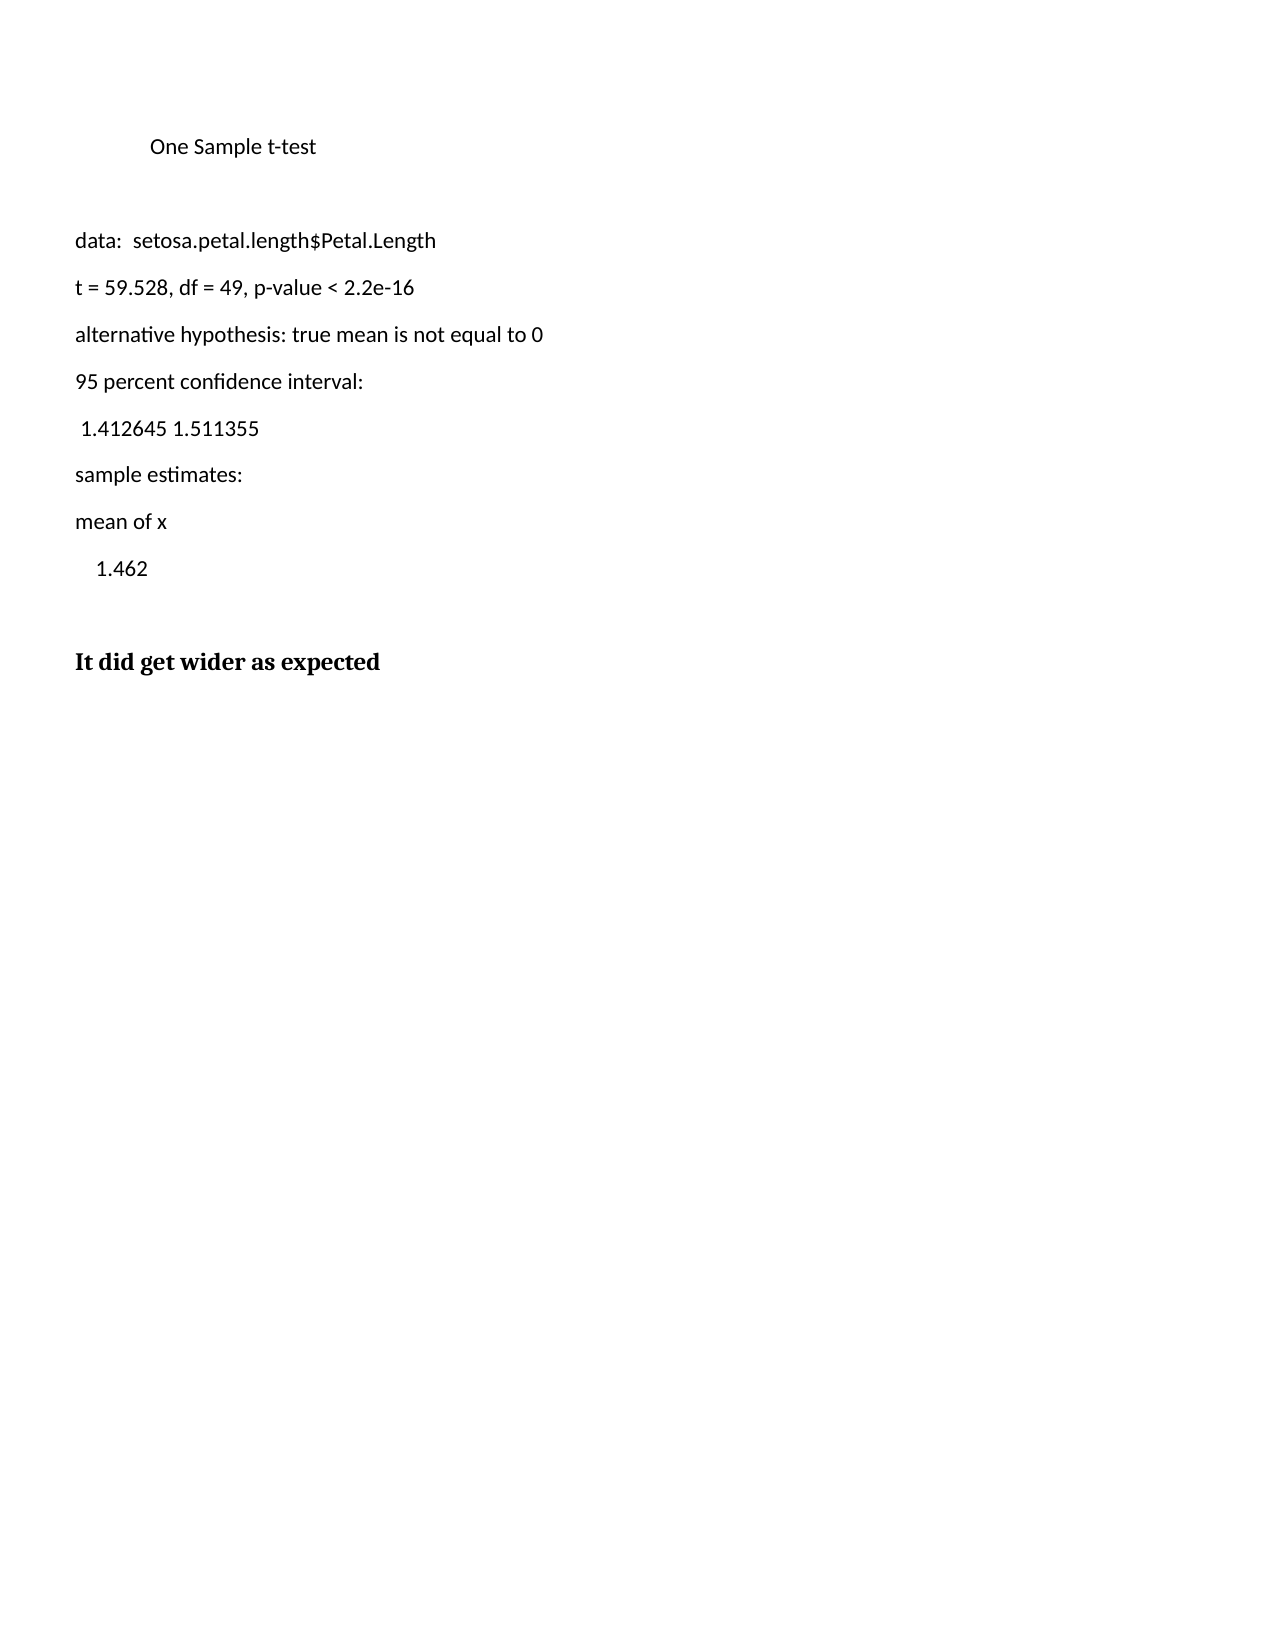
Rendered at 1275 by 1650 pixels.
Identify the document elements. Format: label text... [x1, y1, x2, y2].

text t = 59.528, df = 49, p-value < 2.2e-16 [75, 273, 1200, 301]
text alternative hypothesis: true mean is not equal to 0 [75, 320, 1200, 348]
text 1.462 [75, 554, 1200, 582]
text data: setosa.petal.length$Petal.Length [75, 226, 1200, 254]
text sample estimates: [75, 461, 1200, 489]
text mean of x [75, 507, 1200, 536]
text 1.412645 1.511355 [75, 414, 1200, 442]
text It did get wider as expected [75, 648, 1200, 677]
text 95 percent confidence interval: [75, 367, 1200, 395]
text One Sample t-test [75, 132, 1200, 161]
